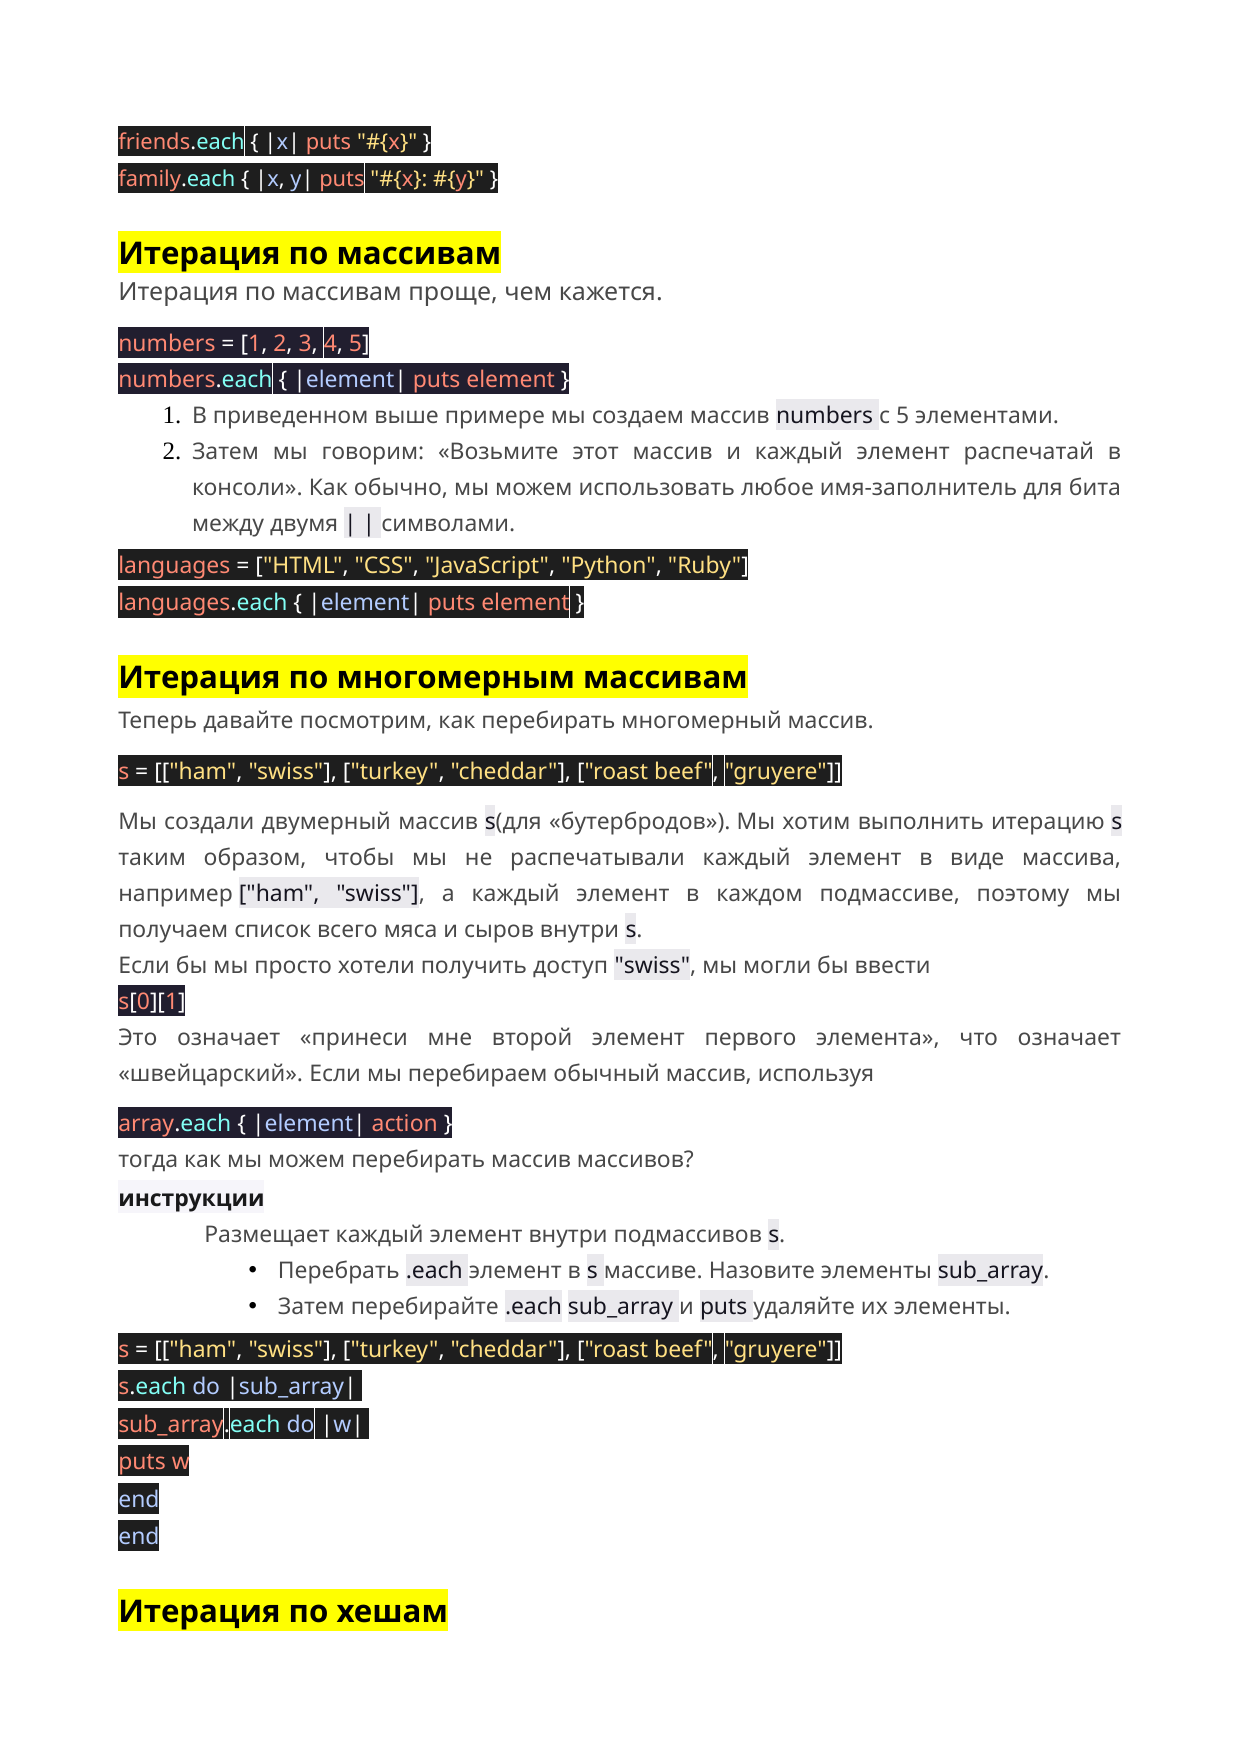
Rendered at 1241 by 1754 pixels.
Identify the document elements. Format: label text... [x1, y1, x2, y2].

list Затем перебирайте .each sub_array и puts удаляйте их элементы. [248, 1290, 1122, 1322]
text end [118, 1476, 1122, 1514]
list Затем мы говорим: «Возьмите этот массив и каждый элемент распечатай в консоли». Как обычно, мы можем использовать любое имя-заполнитель для бита между двумя | | символами. [162, 435, 1122, 538]
text family.each { |x, y| puts "#{x}: #{y}" } [118, 156, 1122, 193]
list В приведенном выше примере мы создаем массив numbers с 5 элементами. [162, 399, 1122, 430]
text s[0][1] [118, 985, 1122, 1016]
text Мы создали двумерный массив s(для «бутербродов»). Мы хотим выполнить итерацию s таким образом, чтобы мы не распечатывали каждый элемент в виде массива, например ["ham", "swiss"], а каждый элемент в каждом подмассиве, поэтому мы получаем список всего мяса и сыров внутри s. [118, 805, 1122, 944]
text Теперь давайте посмотрим, как перебирать многомерный массив. [118, 704, 1122, 735]
text array.each { |element| action } [118, 1107, 1122, 1138]
text languages.each { |element| puts element } [118, 580, 1122, 618]
text Итерация по массивам проще, чем кажется. [118, 273, 1122, 307]
text sub_array.each do |w| [118, 1401, 1122, 1439]
text friends.each { |x| puts "#{x}" } [118, 118, 1122, 156]
text Итерация по хешам [118, 1589, 1122, 1631]
text s.each do |sub_array| [118, 1364, 1122, 1401]
text numbers.each { |element| puts element } [118, 363, 1122, 394]
text тогда как мы можем перебирать массив массивов? [118, 1143, 1122, 1174]
text s = [["ham", "swiss"], ["turkey", "cheddar"], ["roast beef", "gruyere"]] [118, 1326, 1122, 1364]
text Если бы мы просто хотели получить доступ "swiss", мы могли бы ввести [118, 949, 1122, 980]
text Итерация по массивам [118, 231, 1122, 273]
list Перебрать .each элемент в s массиве. Назовите элементы sub_array. [248, 1254, 1122, 1286]
text languages = ["HTML", "CSS", "JavaScript", "Python", "Ruby"] [118, 543, 1122, 580]
text s = [["ham", "swiss"], ["turkey", "cheddar"], ["roast beef", "gruyere"]] [118, 754, 1122, 786]
text Размещает каждый элемент внутри подмассивов s. [204, 1218, 1122, 1250]
text Итерация по многомерным массивам [118, 655, 1122, 698]
text end [118, 1514, 1122, 1551]
text numbers = [1, 2, 3, 4, 5] [118, 327, 1122, 358]
subtitle инструкции [118, 1179, 1122, 1213]
text Это означает «принеси мне второй элемент первого элемента», что означает «швейцарский». Если мы перебираем обычный массив, используя [118, 1021, 1122, 1088]
text puts w [118, 1439, 1122, 1476]
